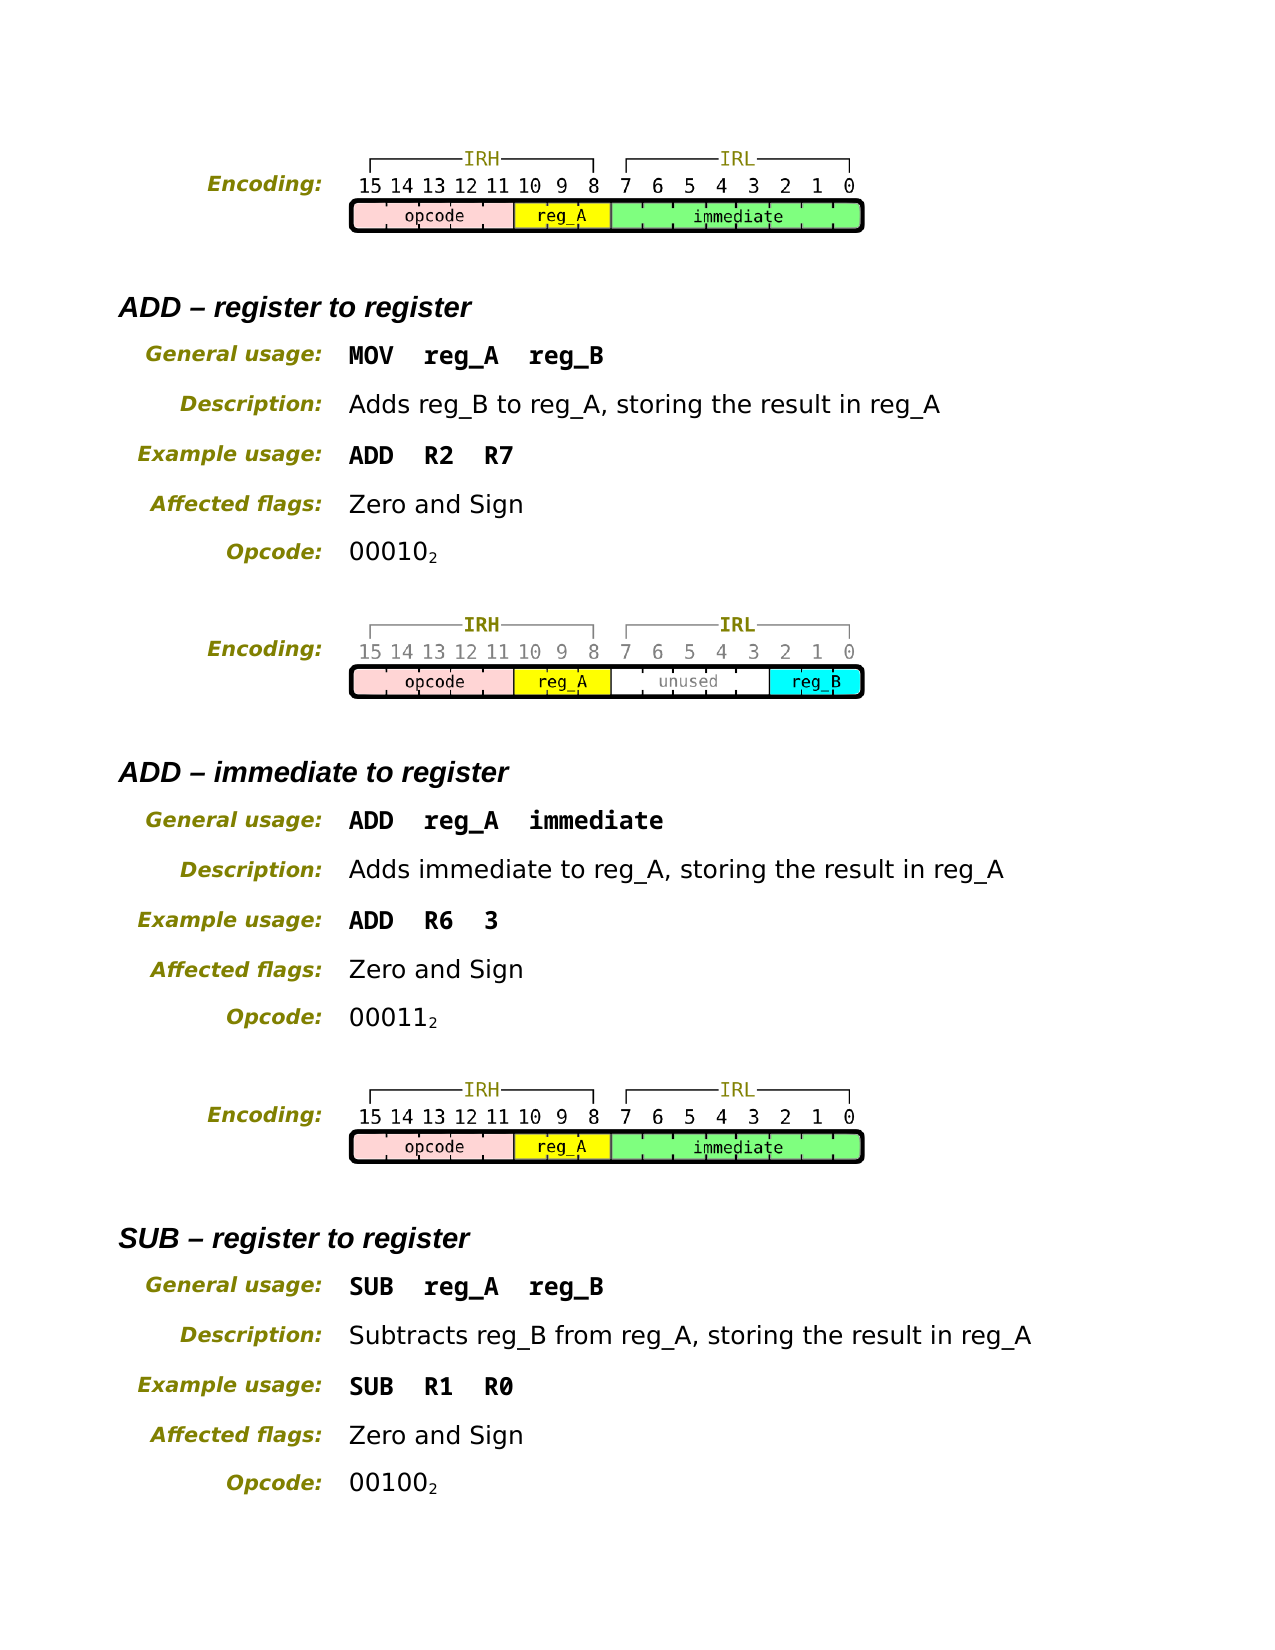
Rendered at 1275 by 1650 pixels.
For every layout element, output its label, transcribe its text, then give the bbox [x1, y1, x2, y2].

table_cell Description: [118, 854, 337, 901]
table_cell ADD R2 R7 [337, 436, 1157, 488]
table_cell 000102 [337, 536, 1157, 584]
table_header SUB reg_A reg_B [337, 1267, 1157, 1319]
table_cell [337, 1049, 1157, 1196]
table_cell Zero and Sign [337, 954, 1157, 1002]
table_cell [337, 584, 1157, 730]
table_cell 000112 [337, 1002, 1157, 1049]
table_cell Encoding: [118, 584, 337, 730]
table_cell Subtracts reg_B from reg_A, storing the result in reg_A [337, 1319, 1157, 1367]
table_cell Description: [118, 388, 337, 436]
table_cell [337, 118, 1157, 265]
table_cell Example usage: [118, 436, 337, 488]
table_cell Affected flags: [118, 1420, 337, 1467]
subtitle SUB – register to register [118, 1221, 1157, 1254]
table_cell SUB R1 R0 [337, 1367, 1157, 1419]
table_cell Encoding: [118, 1049, 337, 1196]
table_cell ADD R6 3 [337, 901, 1157, 954]
table_header ADD reg_A immediate [337, 801, 1157, 854]
table_cell Opcode: [118, 1467, 337, 1515]
table_cell Zero and Sign [337, 489, 1157, 536]
table_cell Example usage: [118, 1367, 337, 1419]
table_cell Affected flags: [118, 489, 337, 536]
subtitle ADD – register to register [118, 290, 1157, 323]
table_cell Opcode: [118, 536, 337, 584]
table_header MOV reg_A reg_B [337, 336, 1157, 388]
picture [348, 1080, 865, 1164]
table_cell Affected flags: [118, 954, 337, 1002]
table_cell Adds immediate to reg_A, storing the result in reg_A [337, 854, 1157, 901]
table_cell Zero and Sign [337, 1420, 1157, 1467]
table_cell 001002 [337, 1467, 1157, 1515]
table_cell Adds reg_B to reg_A, storing the result in reg_A [337, 388, 1157, 436]
picture [348, 149, 865, 233]
table_header General usage: [118, 1267, 337, 1319]
table_cell Description: [118, 1319, 337, 1367]
table_cell Opcode: [118, 1002, 337, 1049]
subtitle ADD – immediate to register [118, 755, 1157, 789]
table_cell Example usage: [118, 901, 337, 954]
table_header General usage: [118, 336, 337, 388]
picture [348, 615, 865, 699]
table_header General usage: [118, 801, 337, 854]
table_cell Encoding: [118, 118, 337, 265]
